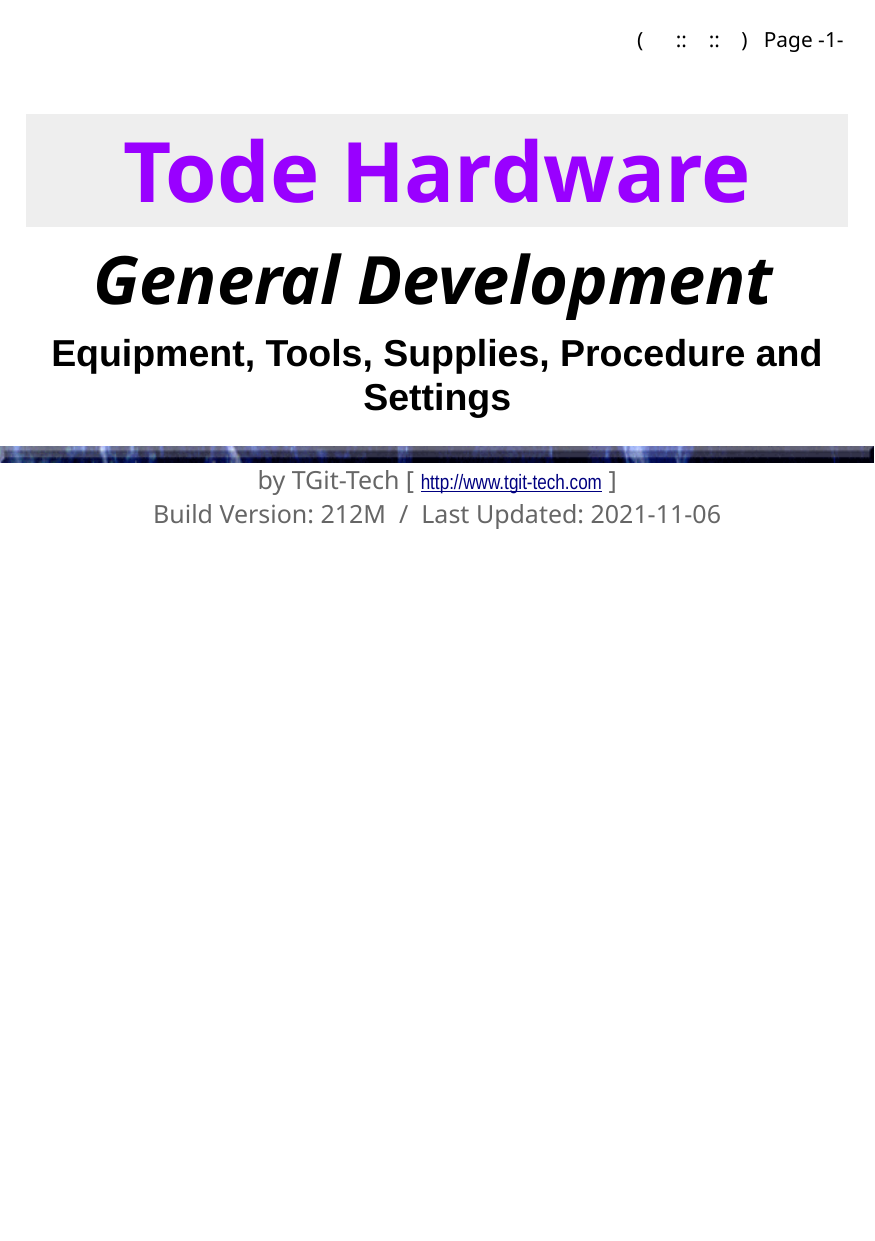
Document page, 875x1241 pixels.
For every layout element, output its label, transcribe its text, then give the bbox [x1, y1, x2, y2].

title Tode Hardware [26, 114, 848, 227]
picture [0, 446, 874, 463]
text by TGit-Tech [ http://www.tgit-tech.com ] [26, 463, 848, 497]
title Equipment, Tools, Supplies, Procedure and Settings [26, 332, 848, 418]
subtitle General Development [26, 233, 848, 324]
text Build Version: 212M / Last Updated: 2021-11-06 [26, 497, 848, 531]
